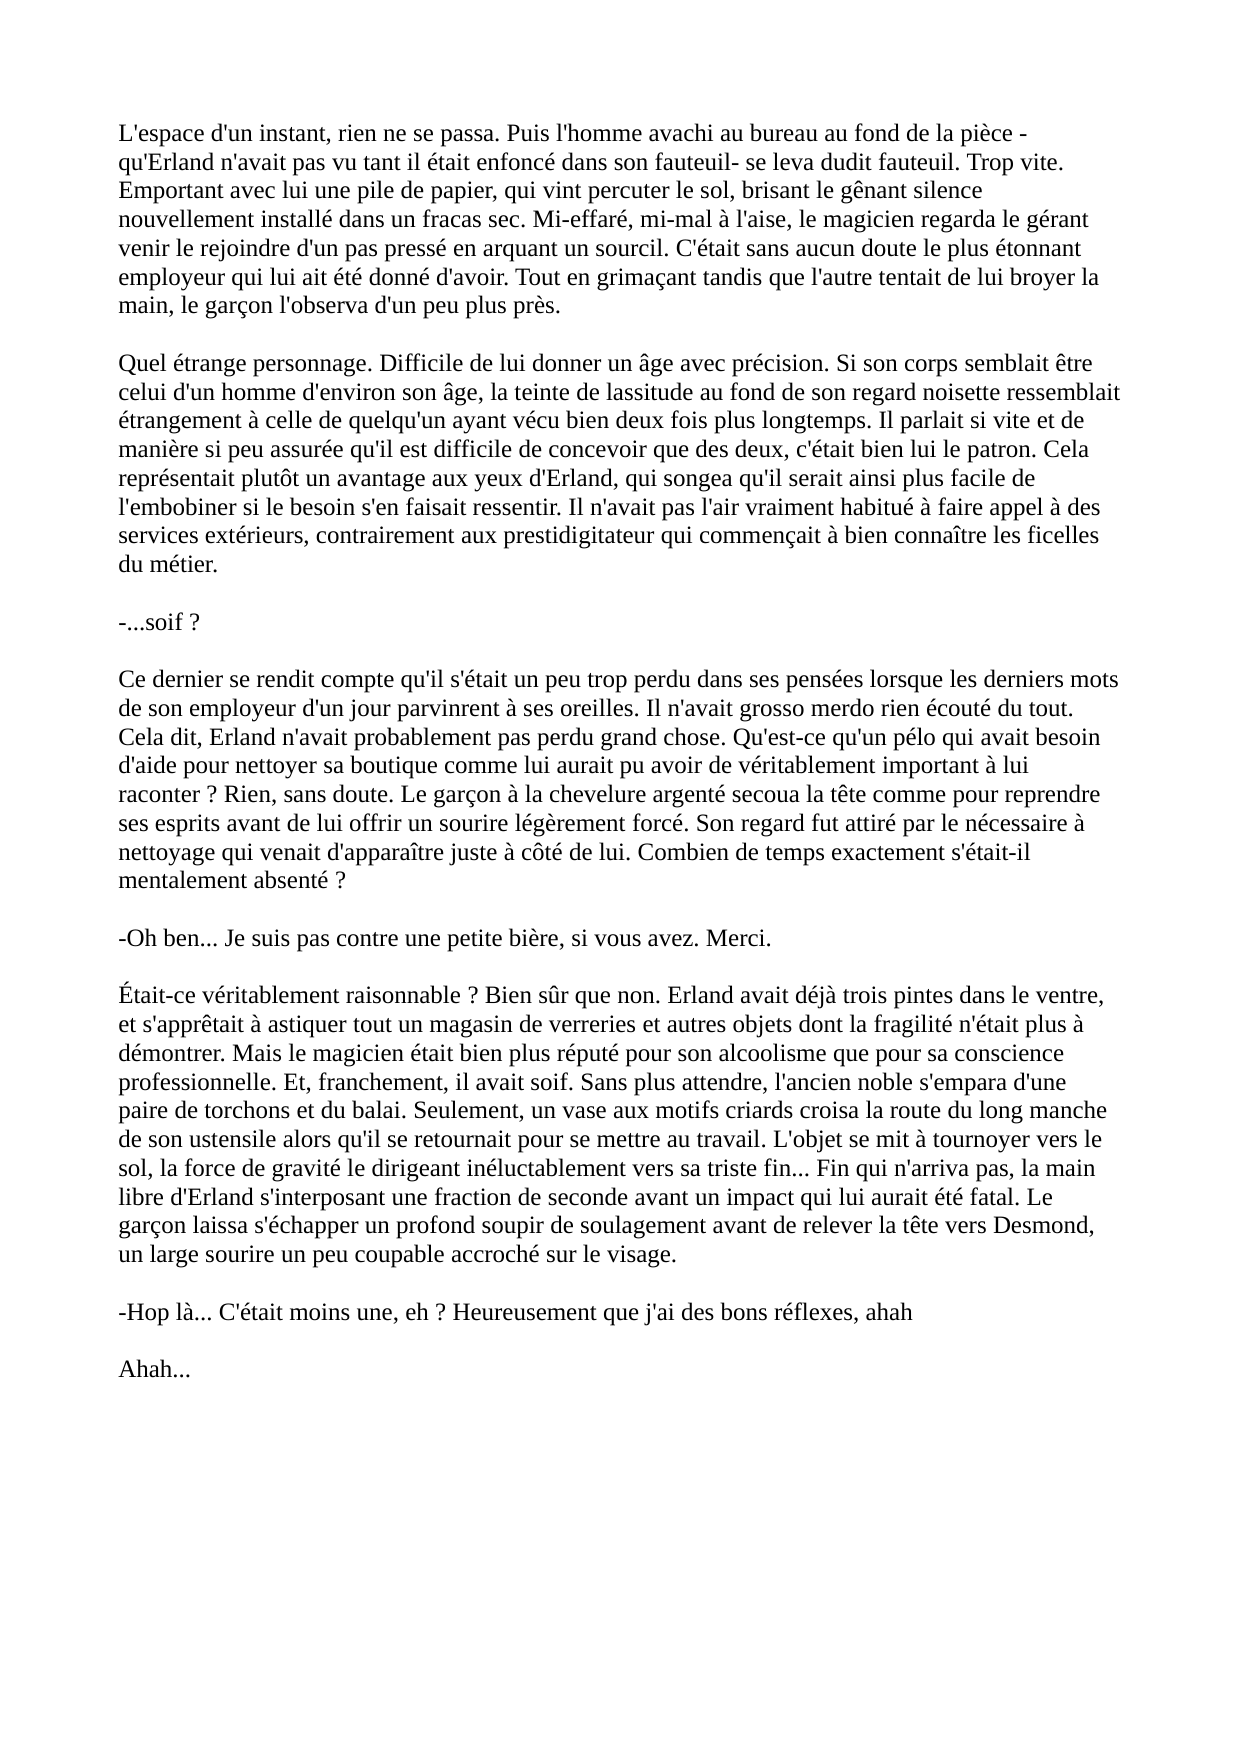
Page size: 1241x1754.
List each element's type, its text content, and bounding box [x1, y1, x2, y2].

text Était-ce véritablement raisonnable ? Bien sûr que non. Erland avait déjà trois pintes dans le ventre, et s'apprêtait à astiquer tout un magasin de verreries et autres objets dont la fragilité n'était plus à démontrer. Mais le magicien était bien plus réputé pour son alcoolisme que pour sa conscience professionnelle. Et, franchement, il avait soif. Sans plus attendre, l'ancien noble s'empara d'une paire de torchons et du balai. Seulement, un vase aux motifs criards croisa la route du long manche de son ustensile alors qu'il se retournait pour se mettre au travail. L'objet se mit à tournoyer vers le sol, la force de gravité le dirigeant inéluctablement vers sa triste fin... Fin qui n'arriva pas, la main libre d'Erland s'interposant une fraction de seconde avant un impact qui lui aurait été fatal. Le garçon laissa s'échapper un profond soupir de soulagement avant de relever la tête vers Desmond, un large sourire un peu coupable accroché sur le visage. [118, 981, 1122, 1268]
text -Oh ben... Je suis pas contre une petite bière, si vous avez. Merci. [118, 923, 1122, 952]
text -Hop là... C'était moins une, eh ? Heureusement que j'ai des bons réflexes, ahah [118, 1297, 1122, 1326]
text Quel étrange personnage. Difficile de lui donner un âge avec précision. Si son corps semblait être celui d'un homme d'environ son âge, la teinte de lassitude au fond de son regard noisette ressemblait étrangement à celle de quelqu'un ayant vécu bien deux fois plus longtemps. Il parlait si vite et de manière si peu assurée qu'il est difficile de concevoir que des deux, c'était bien lui le patron. Cela représentait plutôt un avantage aux yeux d'Erland, qui songea qu'il serait ainsi plus facile de l'embobiner si le besoin s'en faisait ressentir. Il n'avait pas l'air vraiment habitué à faire appel à des services extérieurs, contrairement aux prestidigitateur qui commençait à bien connaître les ficelles du métier. [118, 348, 1122, 578]
text Ahah... [118, 1354, 1122, 1383]
text L'espace d'un instant, rien ne se passa. Puis l'homme avachi au bureau au fond de la pièce - qu'Erland n'avait pas vu tant il était enfoncé dans son fauteuil- se leva dudit fauteuil. Trop vite. Emportant avec lui une pile de papier, qui vint percuter le sol, brisant le gênant silence nouvellement installé dans un fracas sec. Mi-effaré, mi-mal à l'aise, le magicien regarda le gérant venir le rejoindre d'un pas pressé en arquant un sourcil. C'était sans aucun doute le plus étonnant employeur qui lui ait été donné d'avoir. Tout en grimaçant tandis que l'autre tentait de lui broyer la main, le garçon l'observa d'un peu plus près. [118, 118, 1122, 319]
text -...soif ? [118, 607, 1122, 636]
text Ce dernier se rendit compte qu'il s'était un peu trop perdu dans ses pensées lorsque les derniers mots de son employeur d'un jour parvinrent à ses oreilles. Il n'avait grosso merdo rien écouté du tout. Cela dit, Erland n'avait probablement pas perdu grand chose. Qu'est-ce qu'un pélo qui avait besoin d'aide pour nettoyer sa boutique comme lui aurait pu avoir de véritablement important à lui raconter ? Rien, sans doute. Le garçon à la chevelure argenté secoua la tête comme pour reprendre ses esprits avant de lui offrir un sourire légèrement forcé. Son regard fut attiré par le nécessaire à nettoyage qui venait d'apparaître juste à côté de lui. Combien de temps exactement s'était-il mentalement absenté ? [118, 664, 1122, 894]
